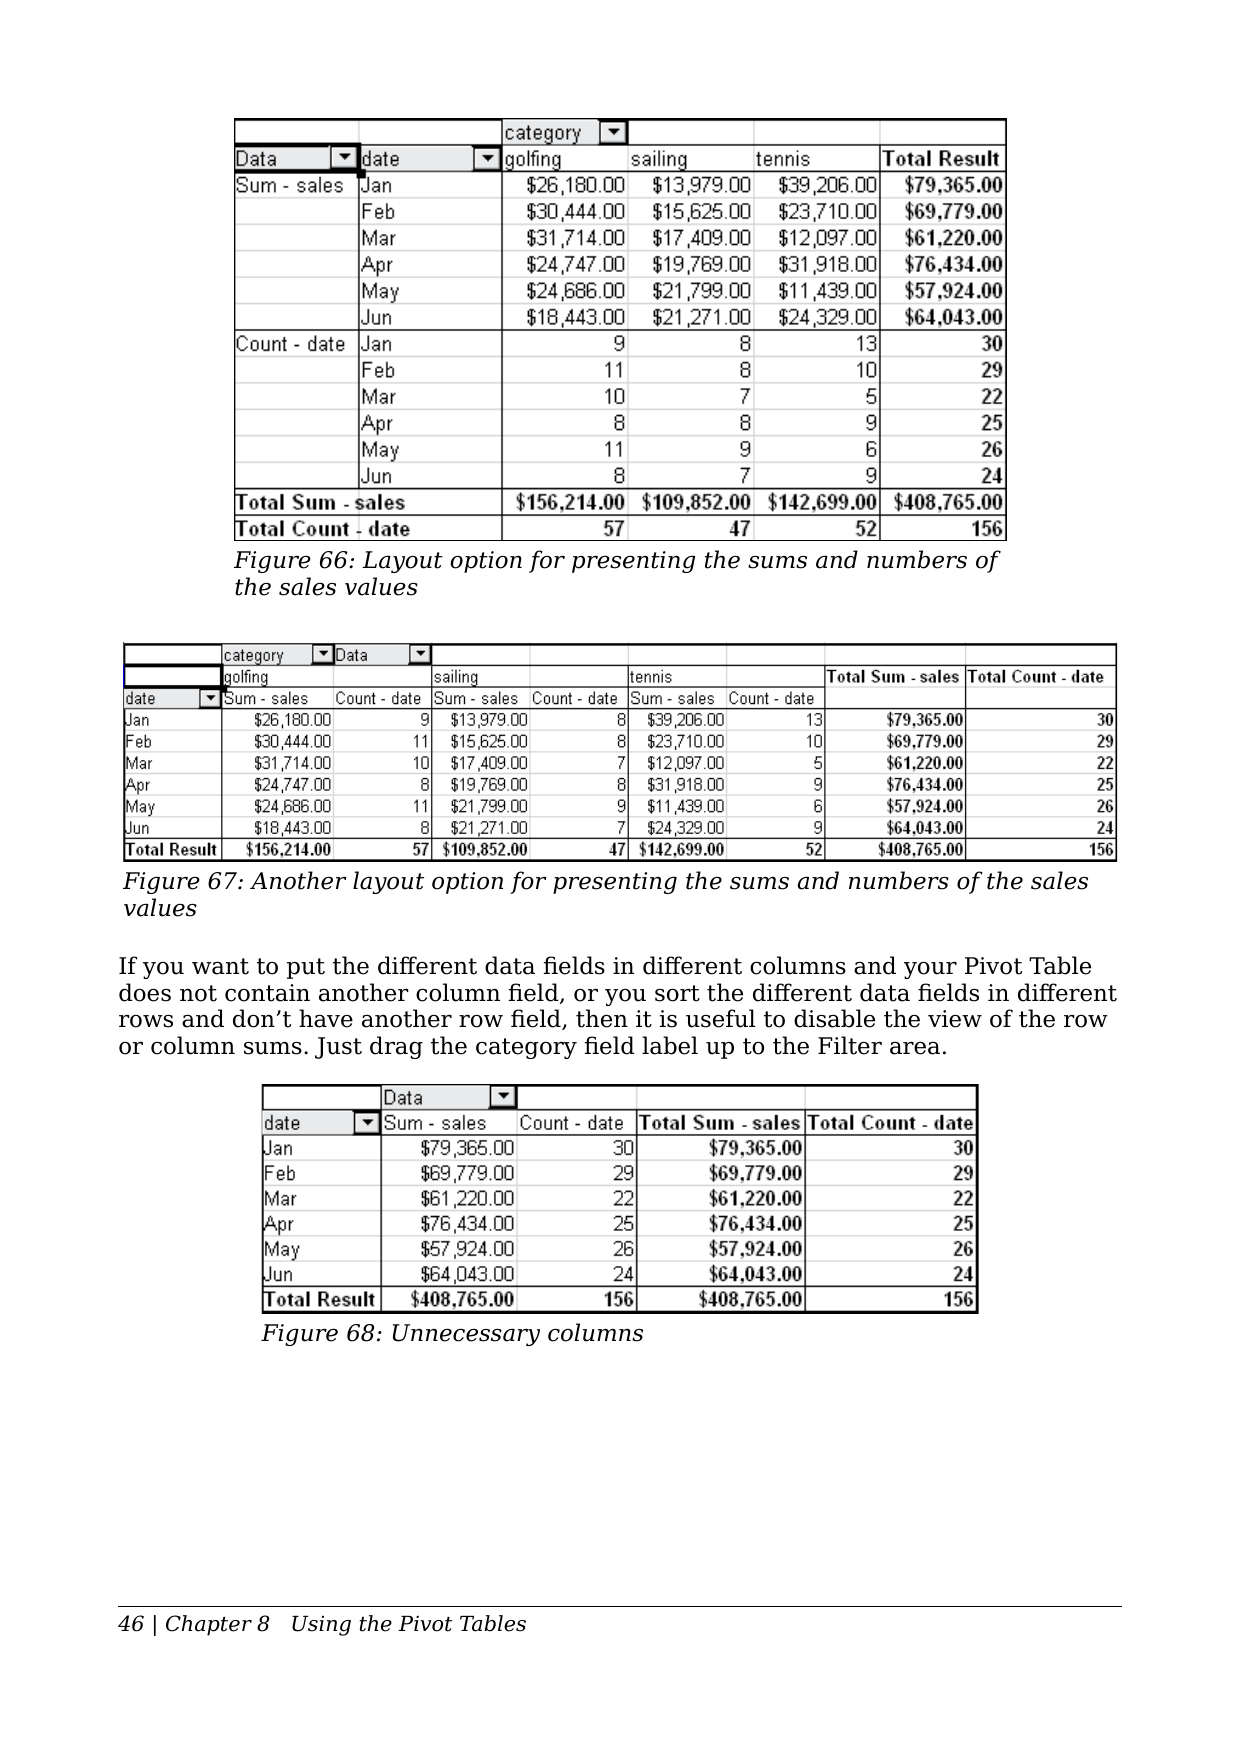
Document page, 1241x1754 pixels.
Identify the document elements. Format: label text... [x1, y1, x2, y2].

picture [261, 1084, 979, 1314]
picture [123, 642, 1118, 862]
text Figure 67: Another layout option for presenting the sums and numbers of the sales values [123, 868, 1117, 922]
text Figure 66: Layout option for presenting the sums and numbers of the sales values [234, 547, 1006, 600]
picture [235, 119, 1006, 540]
text If you want to put the different data fields in different columns and your Pivot Table does not contain another column field, or you sort the different data fields in different rows and don’t have another row field, then it is useful to disable the view of the row or column sums. Just drag the category field label up to the Filter area. [118, 953, 1122, 1060]
text Figure 68: Unnecessary columns [262, 1320, 979, 1346]
